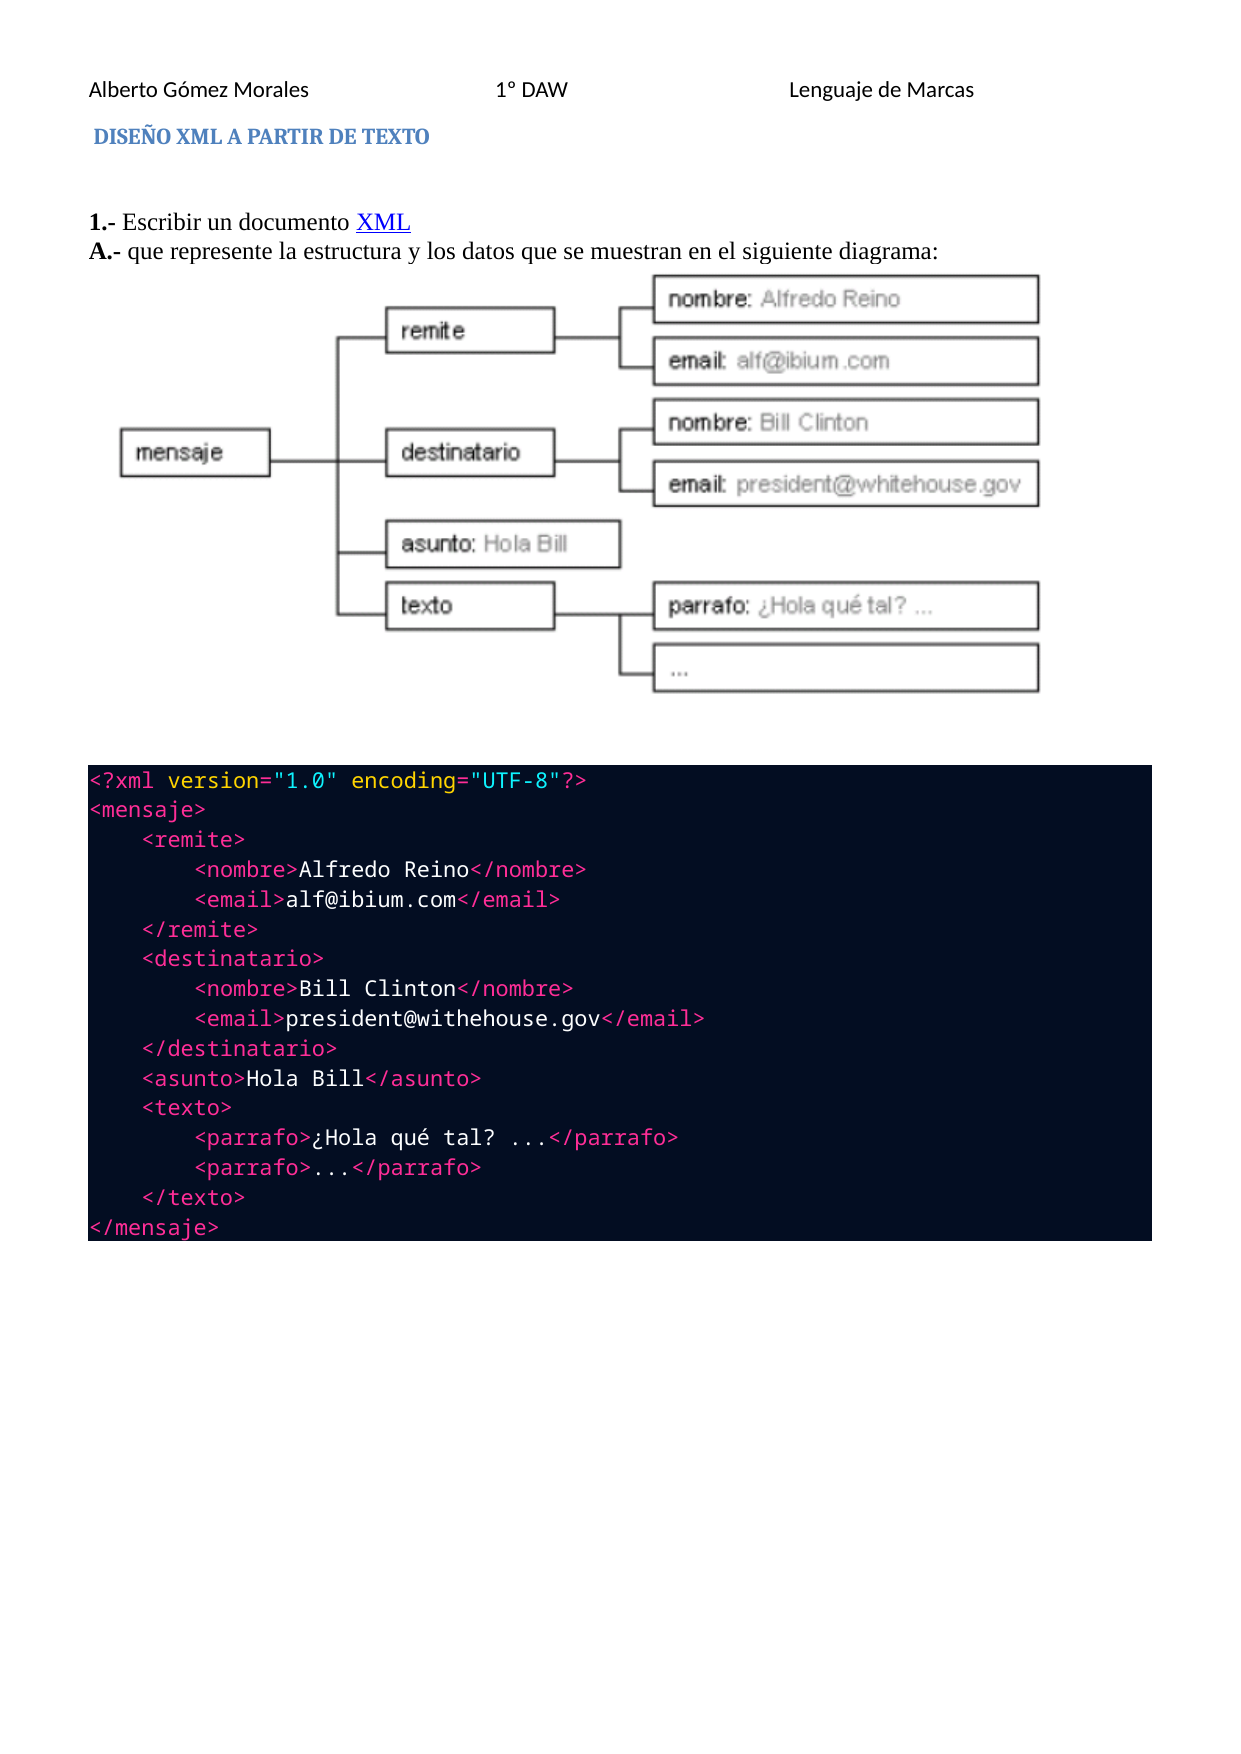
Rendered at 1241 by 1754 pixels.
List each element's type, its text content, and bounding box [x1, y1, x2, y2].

text </texto> [88, 1182, 1152, 1212]
text A.- que represente la estructura y los datos que se muestran en el siguiente diagrama: [88, 236, 1152, 264]
text 1.- Escribir un documento XML [88, 207, 1152, 236]
text </mensaje> [88, 1212, 1152, 1241]
text <parrafo>¿Hola qué tal? ...</parrafo> [88, 1122, 1152, 1152]
text </remite> [88, 914, 1152, 943]
text <parrafo>...</parrafo> [88, 1152, 1152, 1182]
text </destinatario> [88, 1033, 1152, 1063]
text <nombre>Alfredo Reino</nombre> [88, 854, 1152, 884]
text <nombre>Bill Clinton</nombre> [88, 973, 1152, 1003]
text <?xml version="1.0" encoding="UTF-8"?> [88, 765, 1152, 794]
text <remite> [88, 824, 1152, 854]
text <texto> [88, 1092, 1152, 1122]
text <email>alf@ibium.com</email> [88, 884, 1152, 914]
text <email>president@withehouse.gov</email> [88, 1003, 1152, 1033]
text <asunto>Hola Bill</asunto> [88, 1063, 1152, 1092]
text <destinatario> [88, 943, 1152, 973]
subtitle DISEÑO XML A PARTIR DE TEXTO [88, 124, 1152, 150]
text <mensaje> [88, 794, 1152, 824]
